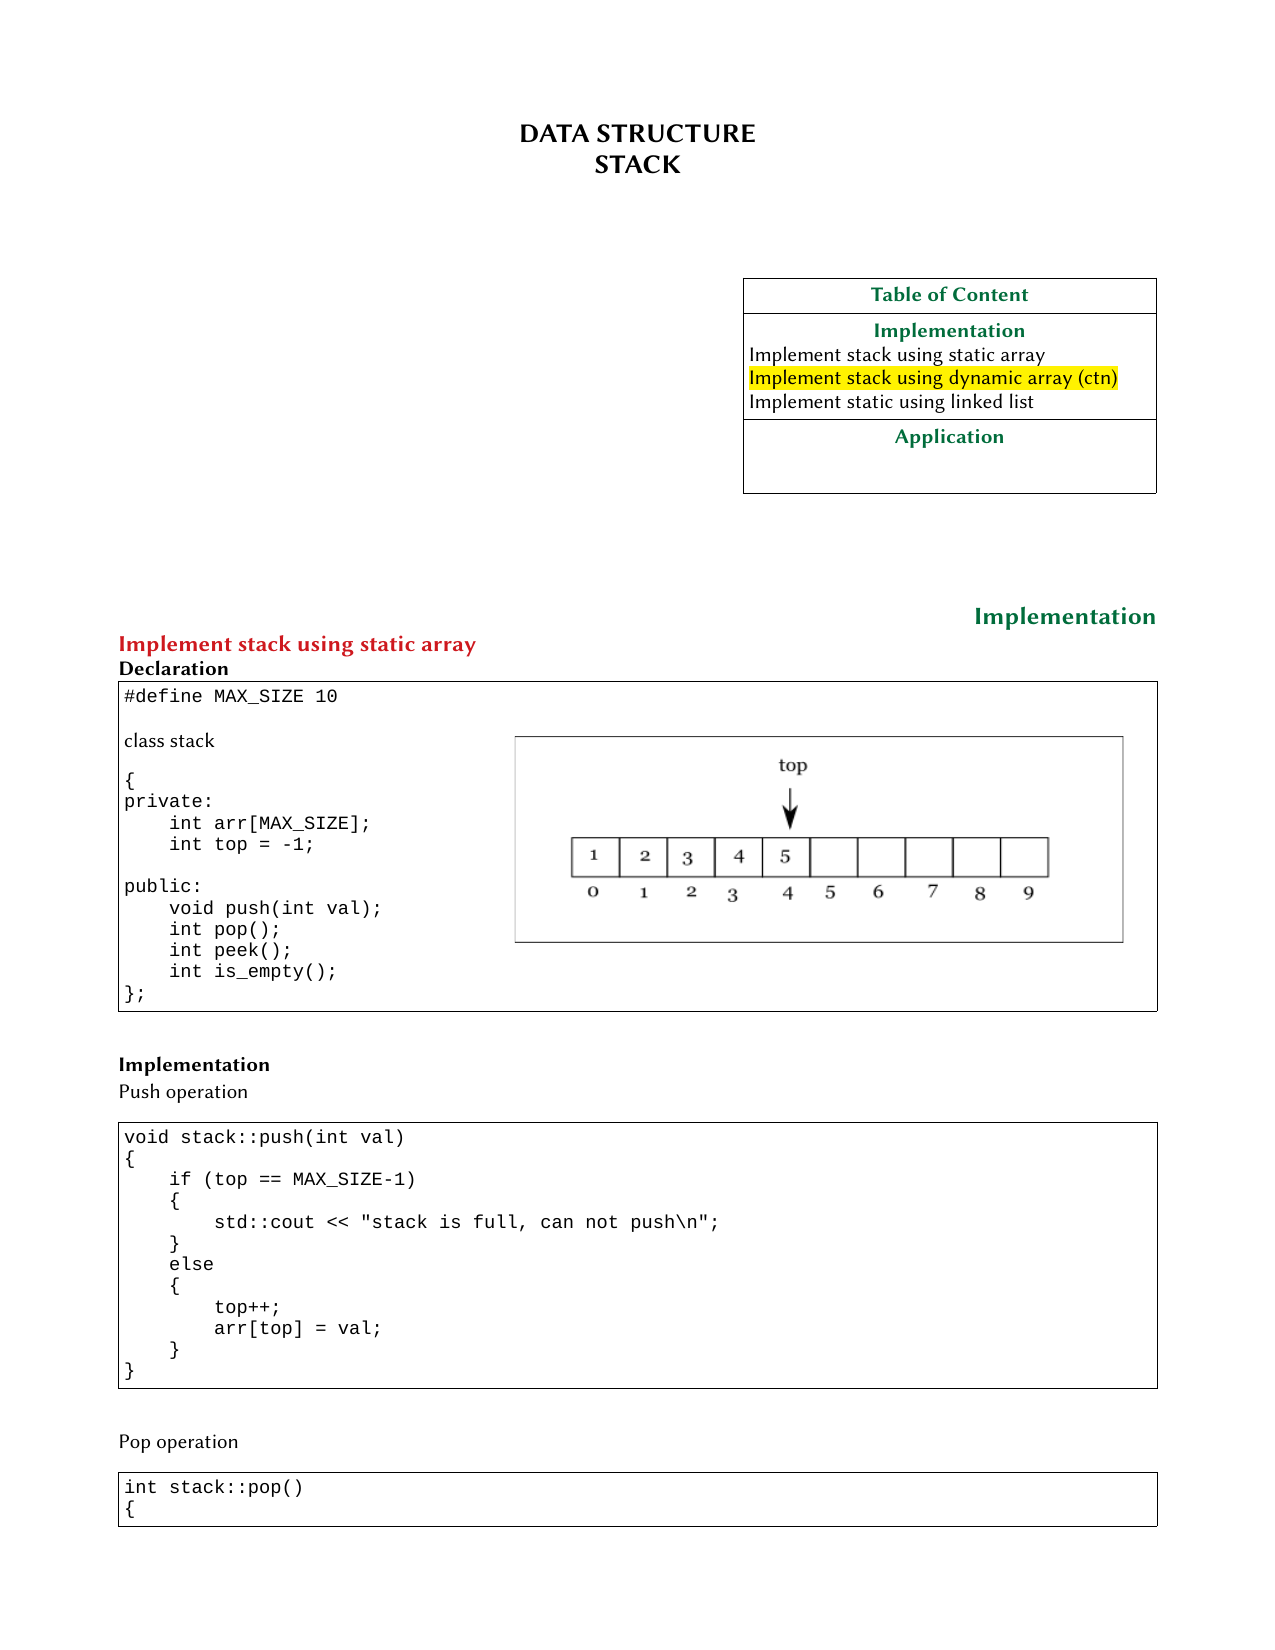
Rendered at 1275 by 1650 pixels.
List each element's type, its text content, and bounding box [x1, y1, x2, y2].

table_header void stack::push(int val) { if (top == MAX_SIZE-1) { std::cout << "stack is full, can not push\n"; } else { top++; arr[top] = val; } } [119, 1123, 1157, 1388]
table_cell Application [744, 420, 1156, 493]
text Implementation [118, 602, 1157, 631]
table_cell Implementation Implement stack using static array Implement stack using dynamic array (ctn) Implement static using linked list [744, 314, 1156, 419]
text DATA STRUCTURE [118, 118, 1157, 149]
table_header int stack::pop() { [119, 1473, 1157, 1526]
text Pop operation [118, 1430, 1157, 1454]
text Implementation Push operation [118, 1052, 1157, 1103]
table_header Table of Content [744, 279, 1156, 313]
text Implement stack using static array [118, 631, 1157, 657]
picture [514, 736, 1124, 943]
text Declaration [118, 657, 1157, 681]
text STACK [118, 149, 1157, 180]
table_header #define MAX_SIZE 10 class stack { private: int arr[MAX_SIZE]; int top = -1; public: void push(int val); int pop(); int peek(); int is_empty(); }; [119, 682, 1157, 1011]
